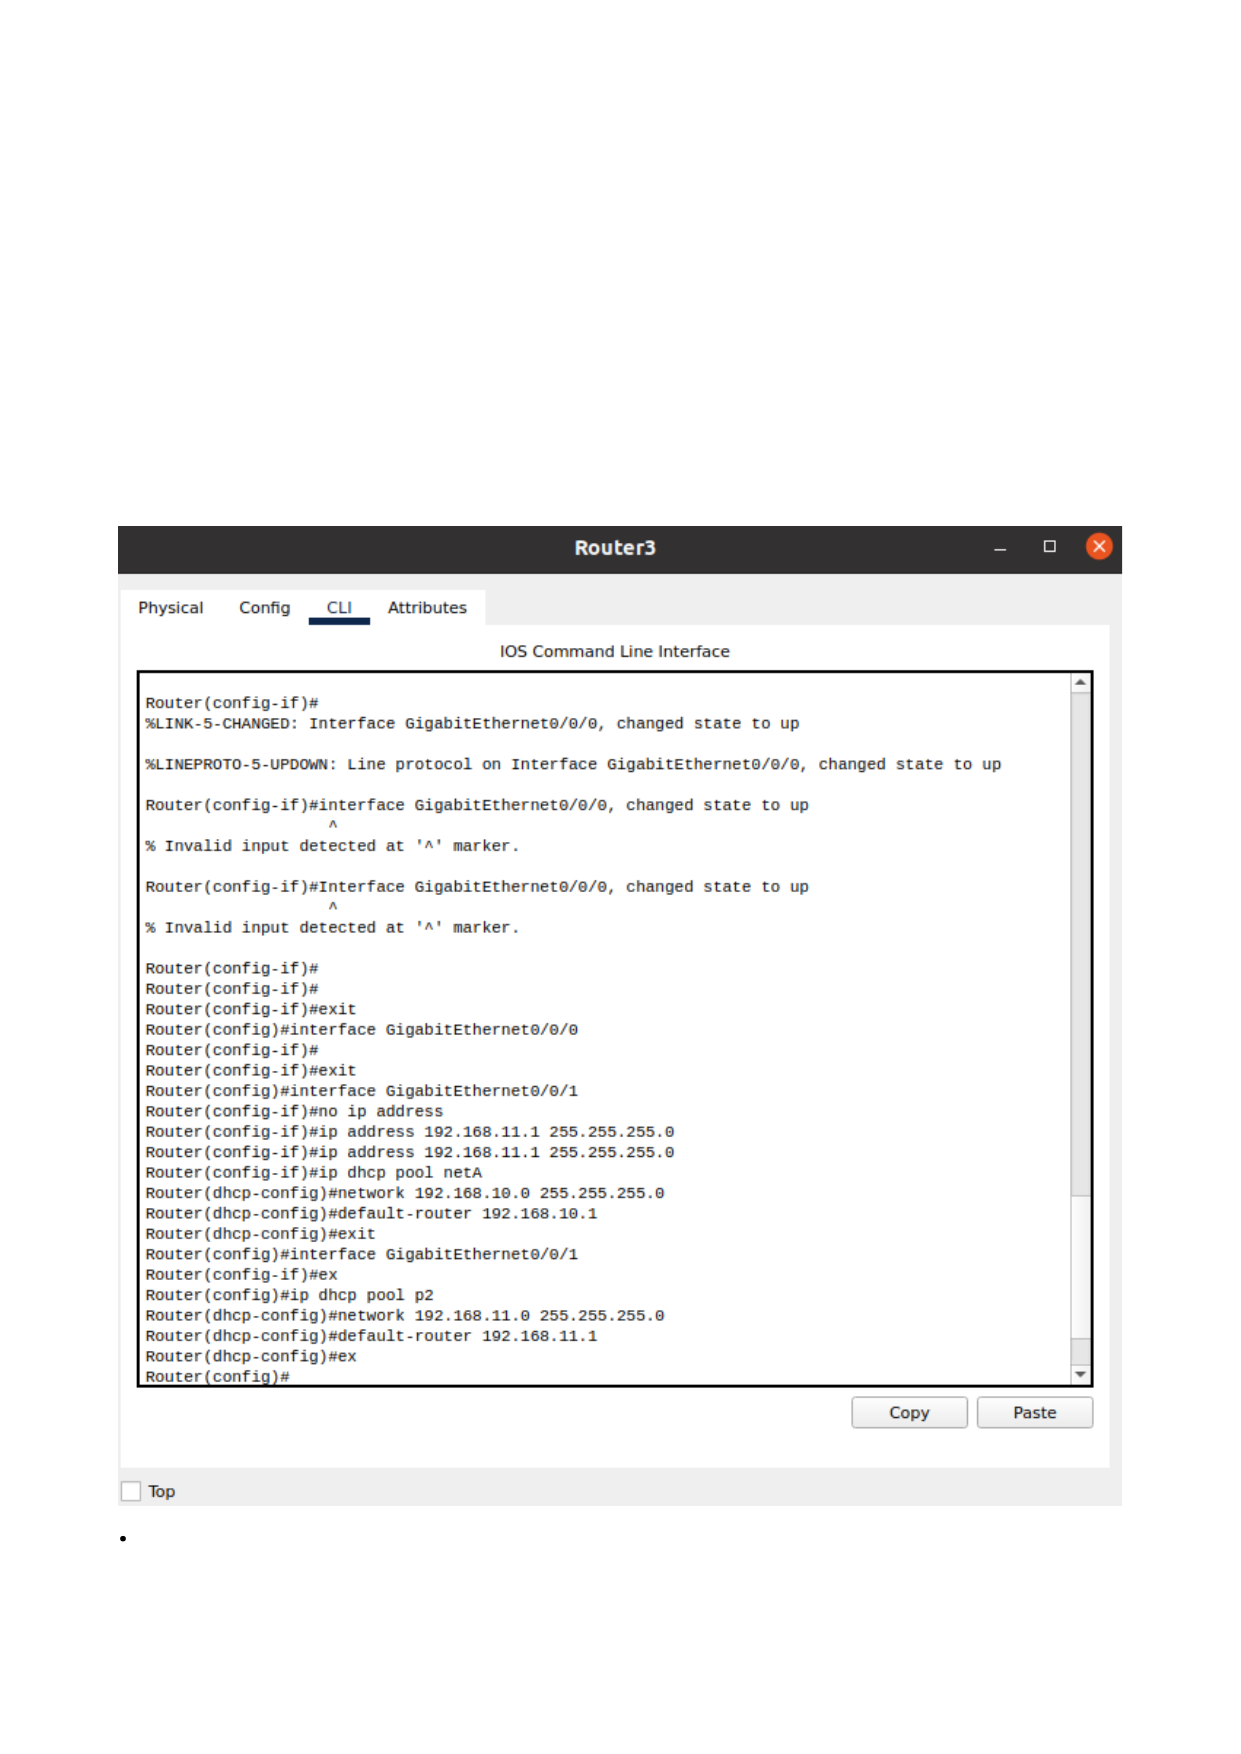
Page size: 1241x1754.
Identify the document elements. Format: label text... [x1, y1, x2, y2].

text . [118, 1506, 1122, 1551]
picture [118, 526, 1123, 1506]
